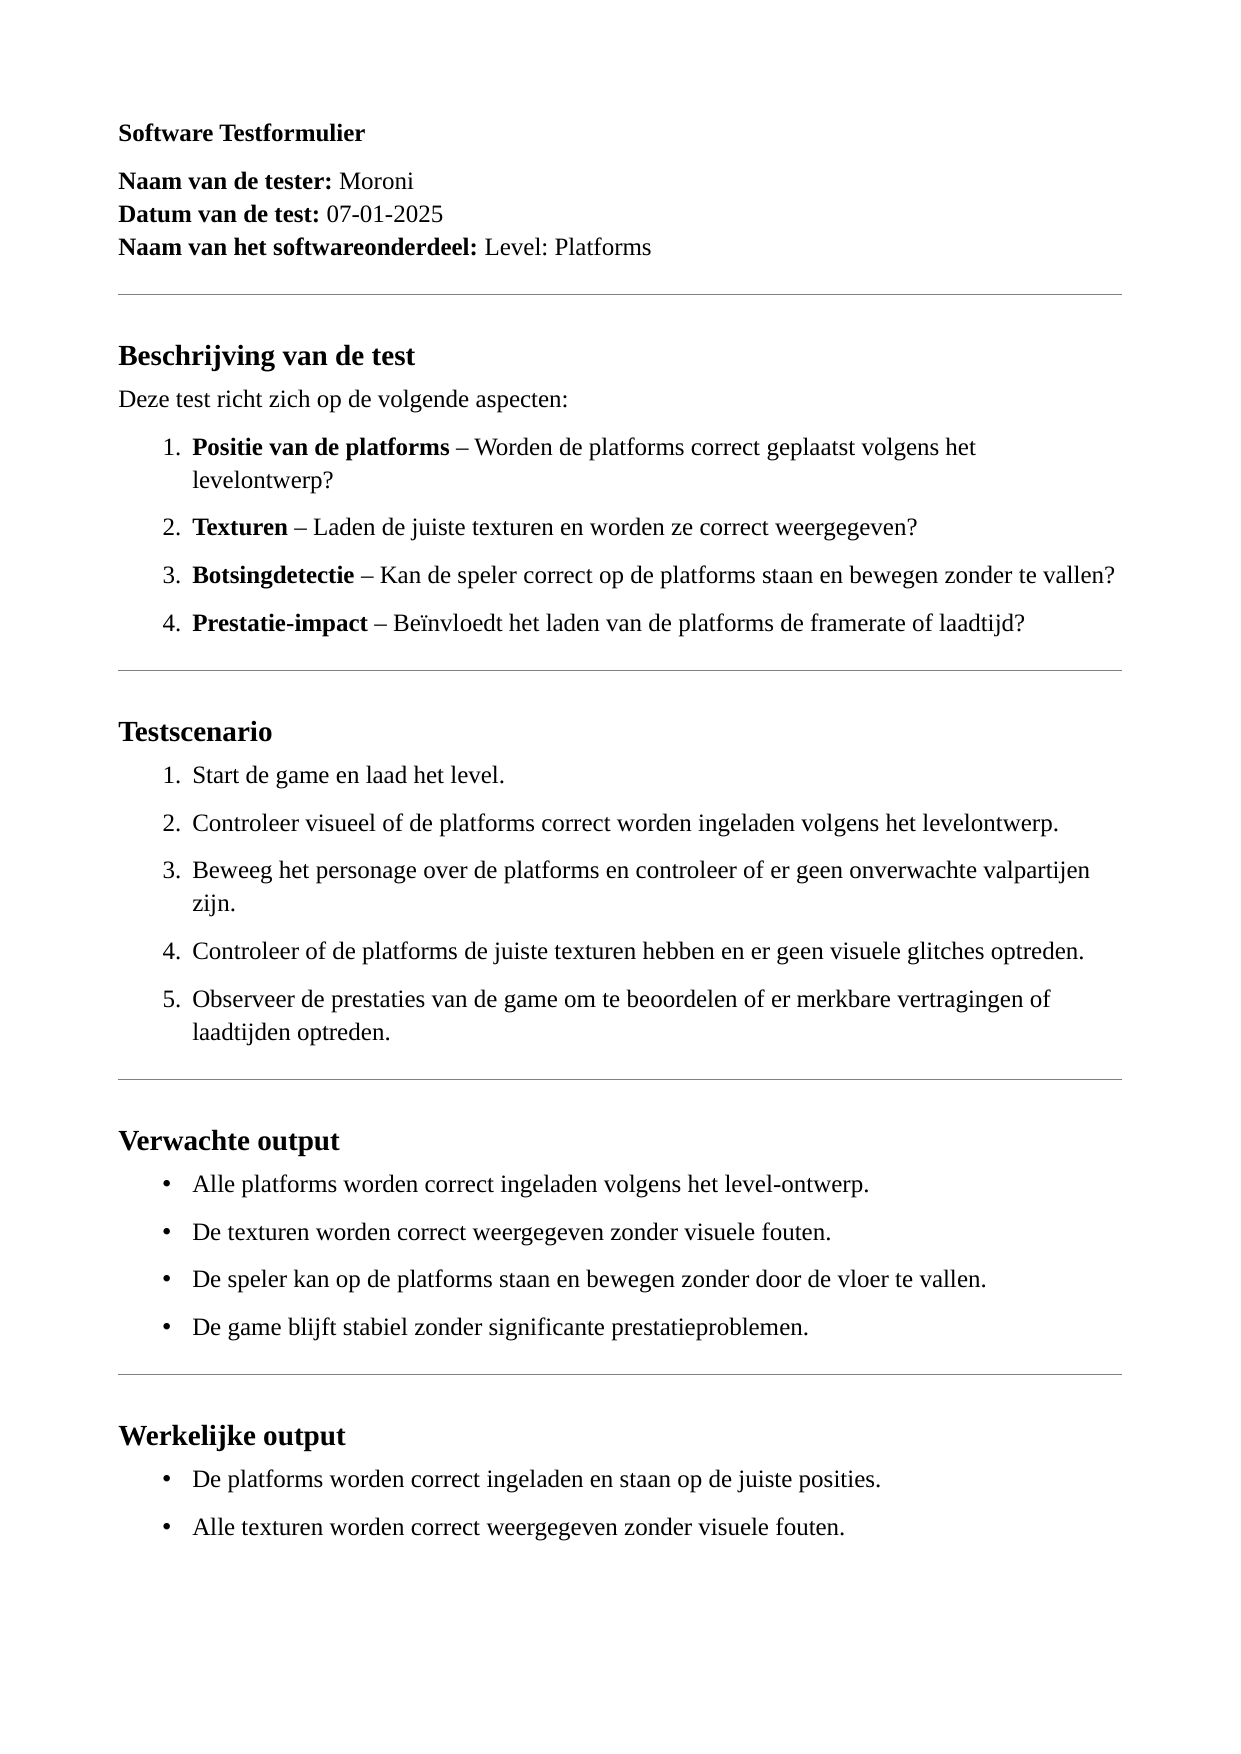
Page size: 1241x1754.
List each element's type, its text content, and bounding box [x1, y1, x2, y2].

list Positie van de platforms – Worden de platforms correct geplaatst volgens het levelontwerp? [162, 432, 1122, 494]
list De speler kan op de platforms staan en bewegen zonder door de vloer te vallen. [162, 1264, 1122, 1293]
subtitle Testscenario [118, 714, 1122, 748]
list Prestatie-impact – Beïnvloedt het laden van de platforms de framerate of laadtijd? [162, 608, 1122, 636]
subtitle Werkelijke output [118, 1418, 1122, 1452]
list De game blijft stabiel zonder significante prestatieproblemen. [162, 1312, 1122, 1341]
list De texturen worden correct weergegeven zonder visuele fouten. [162, 1217, 1122, 1246]
list Beweeg het personage over de platforms en controleer of er geen onverwachte valpartijen zijn. [162, 855, 1122, 917]
list Botsingdetectie – Kan de speler correct op de platforms staan en bewegen zonder te vallen? [162, 560, 1122, 589]
list Controleer visueel of de platforms correct worden ingeladen volgens het levelontwerp. [162, 808, 1122, 837]
text Software Testformulier [118, 118, 1122, 147]
text Naam van de tester: Moroni Datum van de test: 07-01-2025 Naam van het softwareonderdeel: Level: Platforms [118, 166, 1122, 261]
list Observeer de prestaties van de game om te beoordelen of er merkbare vertragingen of laadtijden optreden. [162, 984, 1122, 1045]
subtitle Verwachte output [118, 1123, 1122, 1157]
list Alle texturen worden correct weergegeven zonder visuele fouten. [162, 1512, 1122, 1541]
list De platforms worden correct ingeladen en staan op de juiste posities. [162, 1464, 1122, 1493]
list Start de game en laad het level. [162, 760, 1122, 789]
subtitle Beschrijving van de test [118, 338, 1122, 372]
list Controleer of de platforms de juiste texturen hebben en er geen visuele glitches optreden. [162, 936, 1122, 965]
text Deze test richt zich op de volgende aspecten: [118, 384, 1122, 413]
list Alle platforms worden correct ingeladen volgens het level-ontwerp. [162, 1169, 1122, 1198]
list Texturen – Laden de juiste texturen en worden ze correct weergegeven? [162, 512, 1122, 541]
